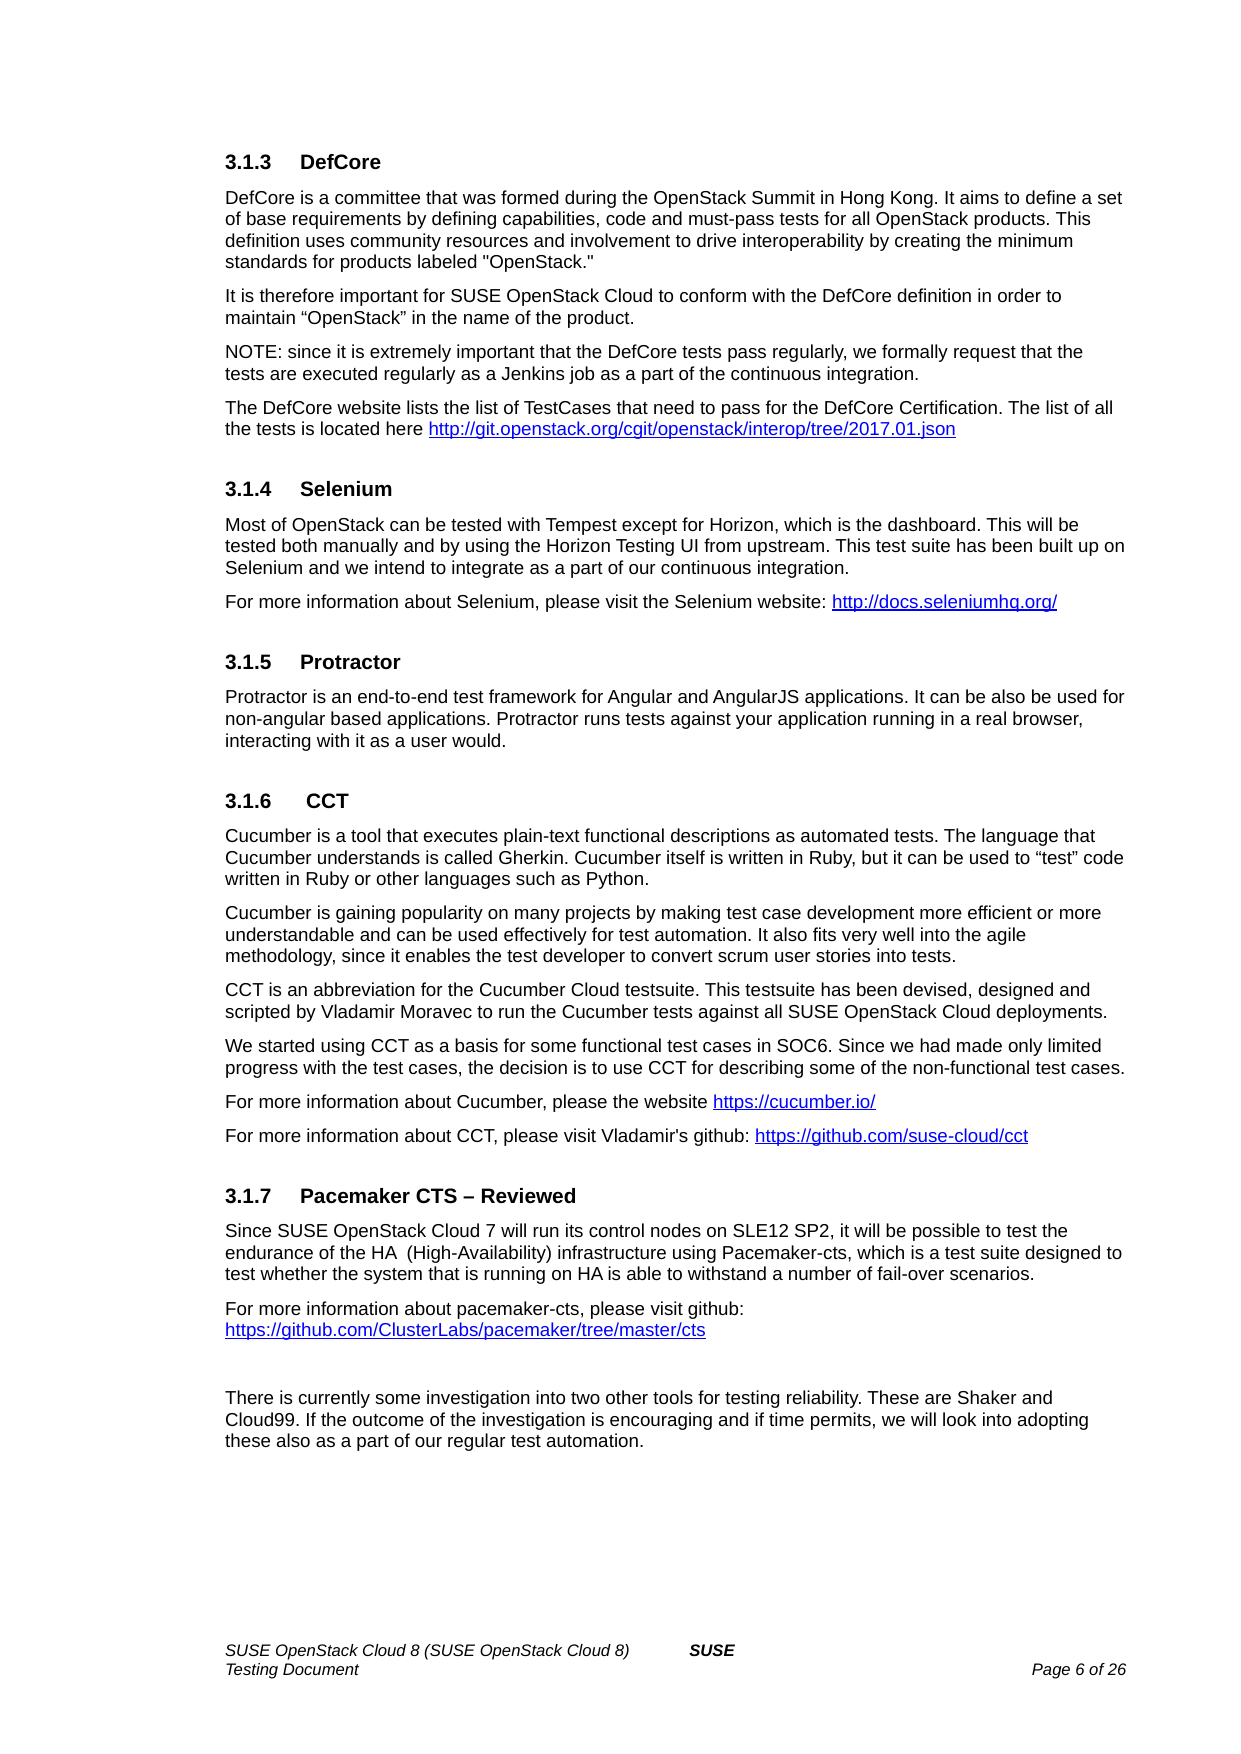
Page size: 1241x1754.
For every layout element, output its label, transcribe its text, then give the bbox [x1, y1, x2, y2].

text Since SUSE OpenStack Cloud 7 will run its control nodes on SLE12 SP2, it will be possible to test the endurance of the HA (High-Availability) infrastructure using Pacemaker-cts, which is a test suite designed to test whether the system that is running on HA is able to withstand a number of fail-over scenarios. [225, 1220, 1128, 1285]
text NOTE: since it is extremely important that the DefCore tests pass regularly, we formally request that the tests are executed regularly as a Jenkins job as a part of the continuous integration. [225, 341, 1128, 384]
text For more information about pacemaker-cts, please visit github: https://github.com/ClusterLabs/pacemaker/tree/master/cts [225, 1297, 1128, 1340]
text For more information about Cucumber, please the website https://cucumber.io/ [225, 1091, 1128, 1112]
text Protractor is an end-to-end test framework for Angular and AngularJS applications. It can be also be used for non-angular based applications. Protractor runs tests against your application running in a real browser, interacting with it as a user would. [225, 686, 1128, 751]
text CCT is an abbreviation for the Cucumber Cloud testsuite. This testsuite has been devised, designed and scripted by Vladamir Moravec to run the Cucumber tests against all SUSE OpenStack Cloud deployments. [225, 979, 1128, 1022]
text For more information about CCT, please visit Vladamir's github: https://github.com/suse-cloud/cct [225, 1124, 1128, 1146]
subtitle Pacemaker CTS – Reviewed [225, 1184, 1128, 1208]
text The DefCore website lists the list of TestCases that need to pass for the DefCore Certification. The list of all the tests is located here http://git.openstack.org/cgit/openstack/interop/tree/2017.01.json [225, 396, 1128, 439]
subtitle Protractor [225, 650, 1128, 674]
text We started using CCT as a basis for some functional test cases in SOC6. Since we had made only limited progress with the test cases, the decision is to use CCT for describing some of the non-functional test cases. [225, 1035, 1128, 1078]
text Cucumber is a tool that executes plain-text functional descriptions as automated tests. The language that Cucumber understands is called Gherkin. Cucumber itself is written in Ruby, but it can be used to “test” code written in Ruby or other languages such as Python. [225, 825, 1128, 889]
subtitle Selenium [225, 477, 1128, 501]
subtitle DefCore [225, 150, 1128, 174]
text DefCore is a committee that was formed during the OpenStack Summit in Hong Kong. It aims to define a set of base requirements by defining capabilities, code and must-pass tests for all OpenStack products. This definition uses community resources and involvement to drive interoperability by creating the minimum standards for products labeled "OpenStack." [225, 186, 1128, 273]
text Cucumber is gaining popularity on many projects by making test case development more efficient or more understandable and can be used effectively for test automation. It also fits very well into the agile methodology, since it enables the test developer to convert scrum user stories into tests. [225, 902, 1128, 967]
text Most of OpenStack can be tested with Tempest except for Horizon, which is the dashboard. This will be tested both manually and by using the Horizon Testing UI from upstream. This test suite has been built up on Selenium and we intend to integrate as a part of our continuous integration. [225, 513, 1128, 578]
text There is currently some investigation into two other tools for testing reliability. These are Shaker and Cloud99. If the outcome of the investigation is encouraging and if time permits, we will look into adopting these also as a part of our regular test automation. [225, 1387, 1128, 1452]
text For more information about Selenium, please visit the Selenium website: http://docs.seleniumhq.org/ [225, 591, 1128, 612]
text It is therefore important for SUSE OpenStack Cloud to conform with the DefCore definition in order to maintain “OpenStack” in the name of the product. [225, 285, 1128, 328]
subtitle CCT [225, 788, 1128, 812]
